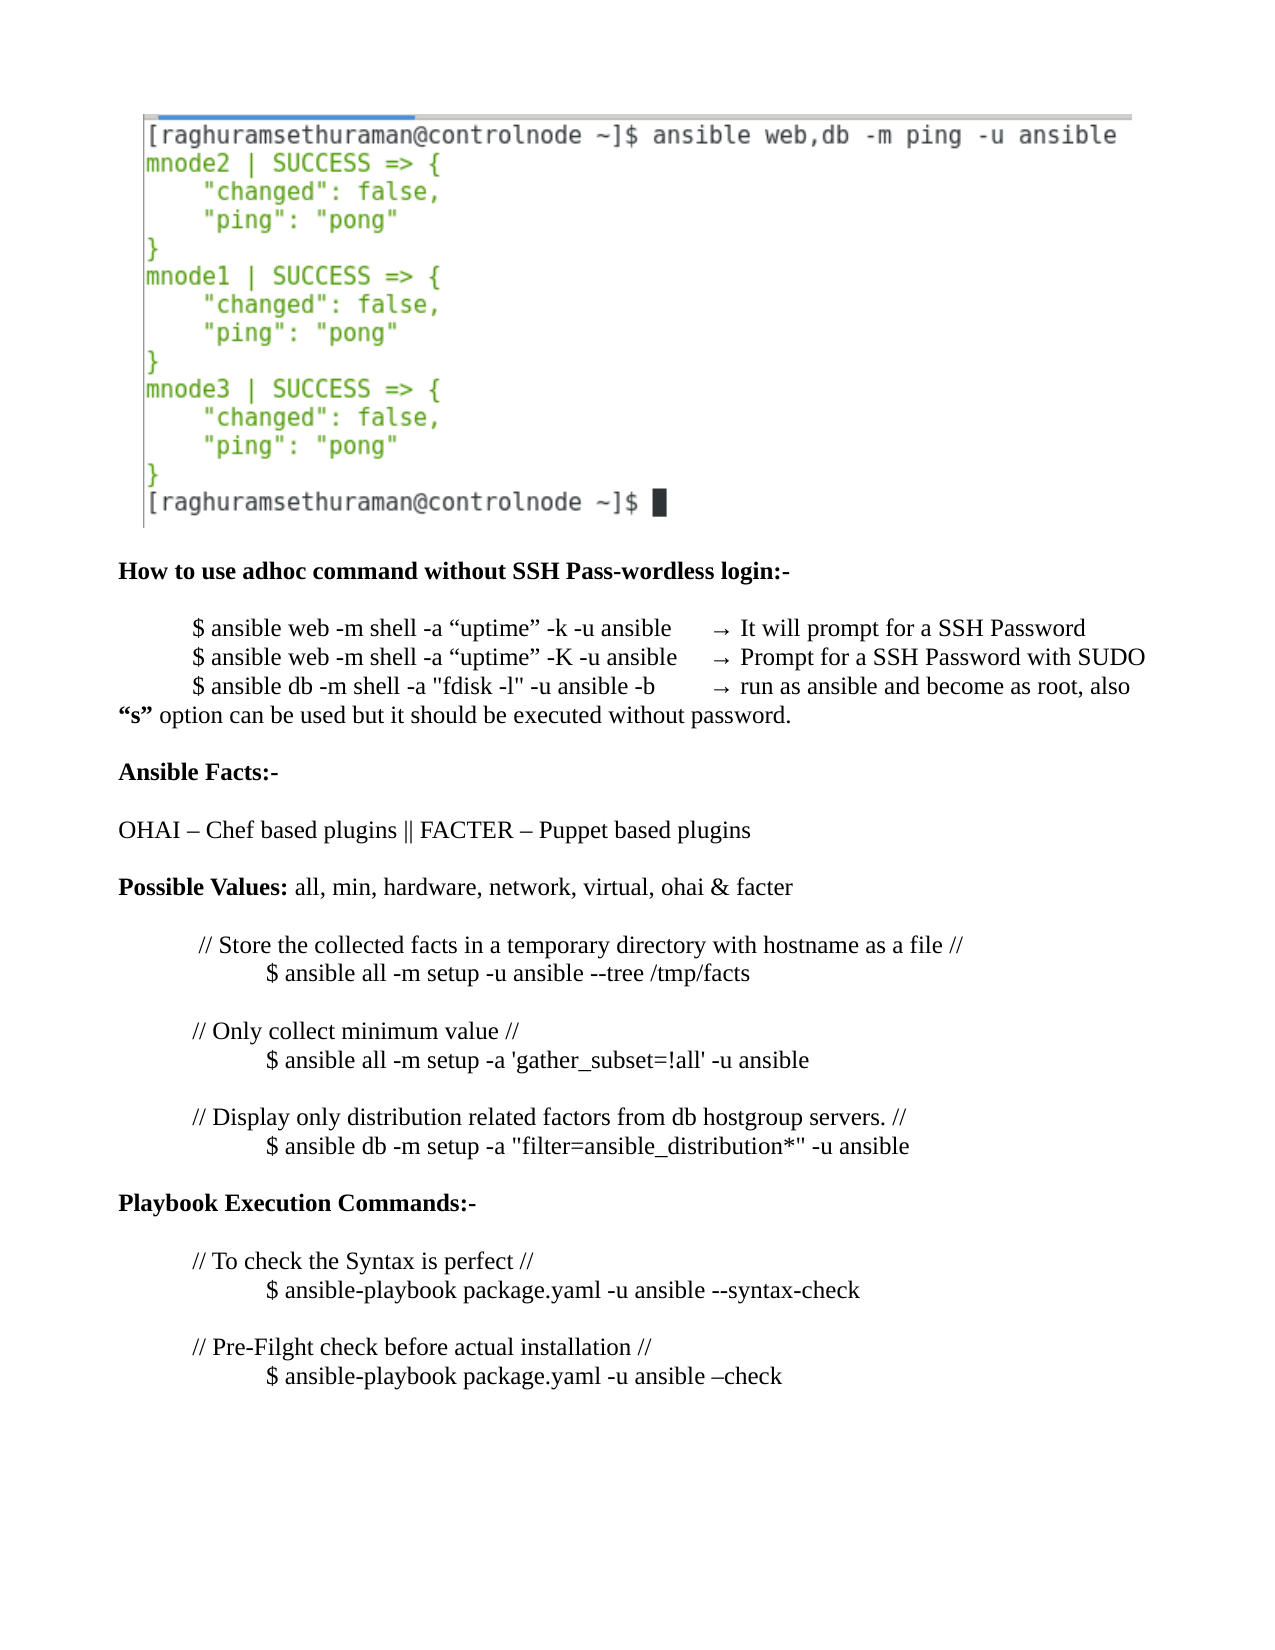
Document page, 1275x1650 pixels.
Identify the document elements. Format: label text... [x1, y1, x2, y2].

text // Display only distribution related factors from db hostgroup servers. // [118, 1102, 1157, 1131]
text Playbook Execution Commands:- [118, 1188, 1157, 1217]
text $ ansible all -m setup -a 'gather_subset=!all' -u ansible [118, 1045, 1157, 1073]
picture [143, 114, 1133, 528]
text $ ansible-playbook package.yaml -u ansible --syntax-check [118, 1275, 1157, 1303]
text Possible Values: all, min, hardware, network, virtual, ohai & facter [118, 872, 1157, 901]
text $ ansible web -m shell -a “uptime” -k -u ansible → It will prompt for a SSH Password [118, 613, 1157, 642]
text $ ansible all -m setup -u ansible --tree /tmp/facts [118, 958, 1157, 987]
text OHAI – Chef based plugins || FACTER – Puppet based plugins [118, 815, 1157, 843]
text How to use adhoc command without SSH Pass-wordless login:- [118, 556, 1157, 585]
text Ansible Facts:- [118, 757, 1157, 786]
text $ ansible db -m setup -a "filter=ansible_distribution*" -u ansible [118, 1131, 1157, 1160]
text $ ansible db -m shell -a "fdisk -l" -u ansible -b → run as ansible and become as root, also “s” option can be used but it should be executed without password. [118, 671, 1157, 728]
text // Store the collected facts in a temporary directory with hostname as a file // [118, 930, 1157, 958]
text // Only collect minimum value // [118, 1016, 1157, 1045]
text // To check the Syntax is perfect // [118, 1246, 1157, 1275]
text $ ansible-playbook package.yaml -u ansible –check [118, 1361, 1157, 1390]
text // Pre-Filght check before actual installation // [118, 1332, 1157, 1361]
text $ ansible web -m shell -a “uptime” -K -u ansible → Prompt for a SSH Password with SUDO [118, 642, 1157, 671]
